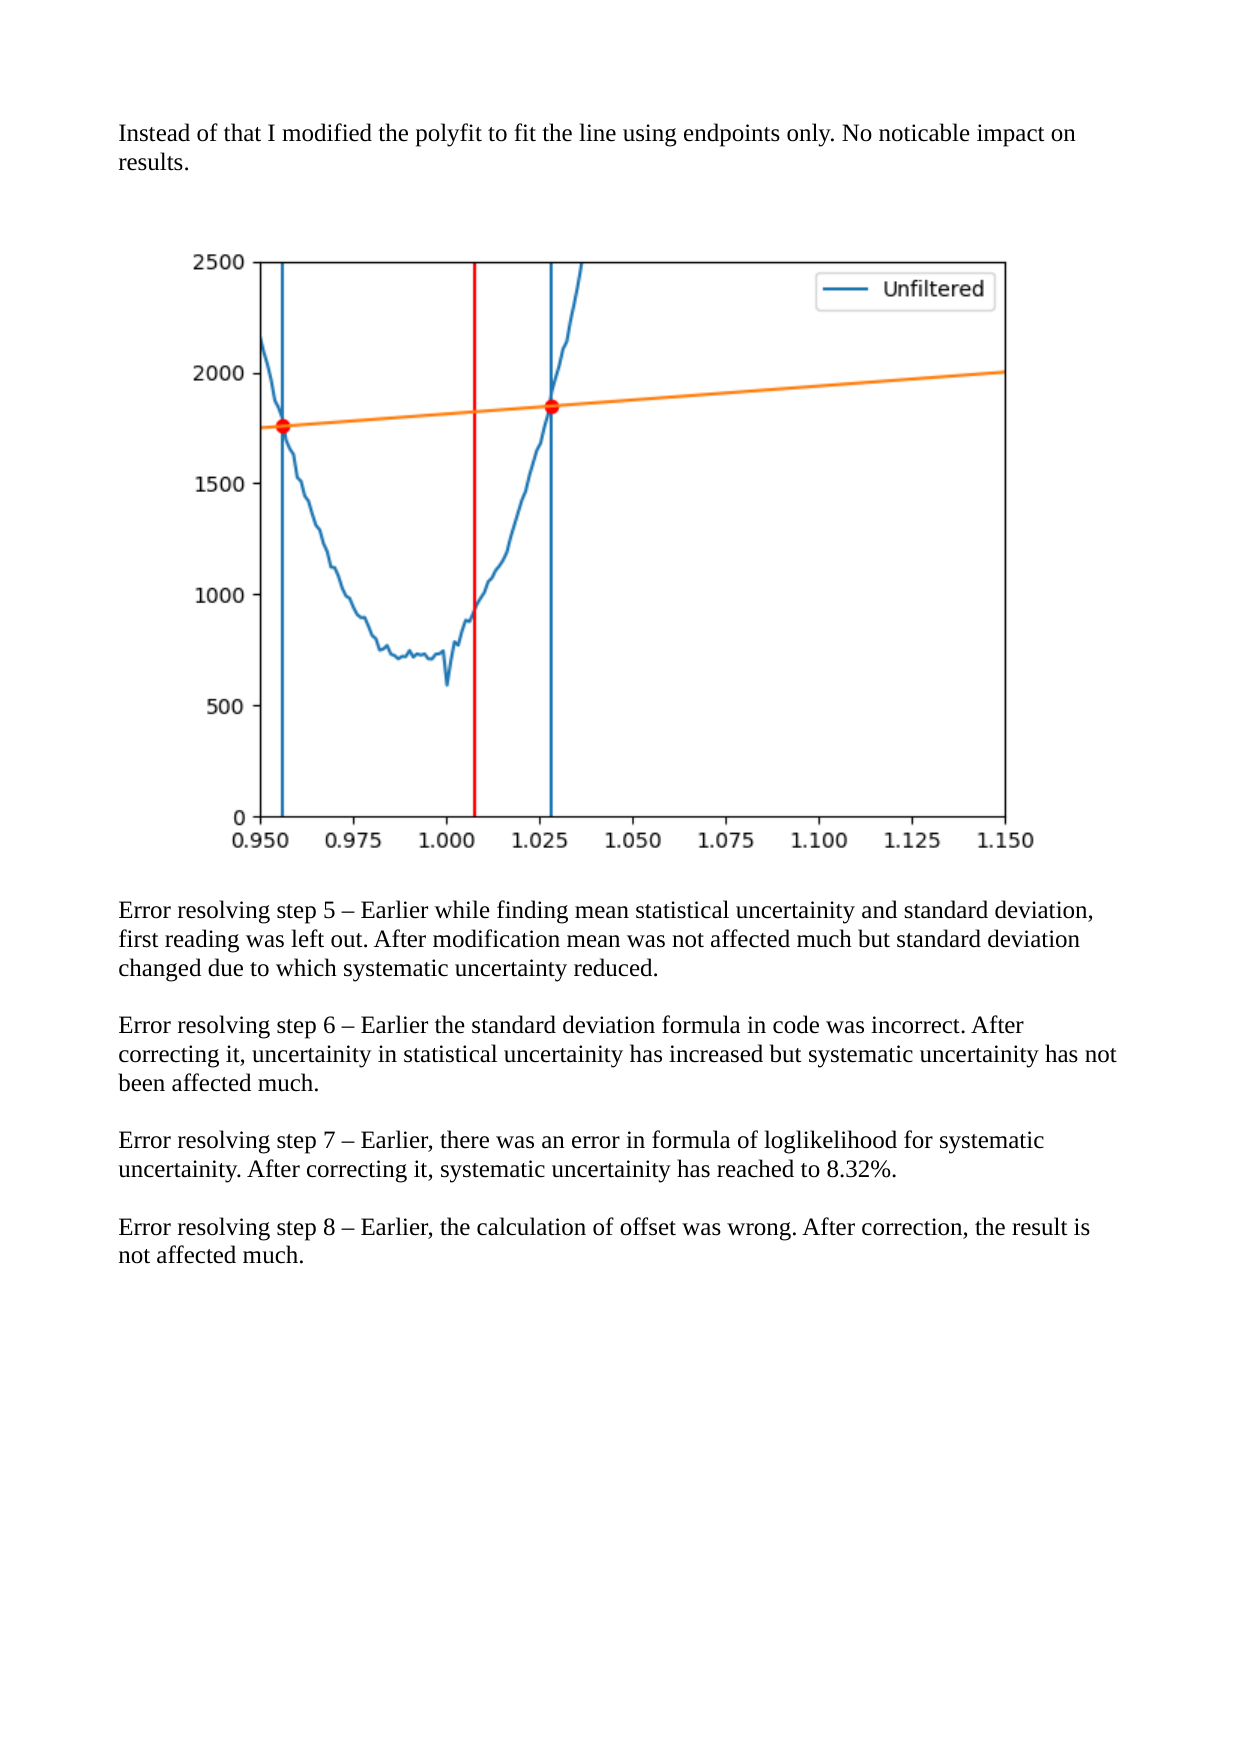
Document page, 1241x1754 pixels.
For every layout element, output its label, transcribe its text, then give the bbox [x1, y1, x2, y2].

text Error resolving step 6 – Earlier the standard deviation formula in code was incorrect. After correcting it, uncertainity in statistical uncertainity has increased but systematic uncertainity has not been affected much. [118, 1011, 1122, 1097]
text Instead of that I modified the polyfit to fit the line using endpoints only. No noticable impact on results. [118, 118, 1122, 176]
text Error resolving step 5 – Earlier while finding mean statistical uncertainity and standard deviation, first reading was left out. After modification mean was not affected much but standard deviation changed due to which systematic uncertainty reduced. [118, 176, 1122, 982]
text Error resolving step 8 – Earlier, the calculation of offset was wrong. After correction, the result is not affected much. [118, 1212, 1122, 1269]
picture [140, 175, 1100, 896]
text Error resolving step 7 – Earlier, there was an error in formula of loglikelihood for systematic uncertainity. After correcting it, systematic uncertainity has reached to 8.32%. [118, 1126, 1122, 1183]
